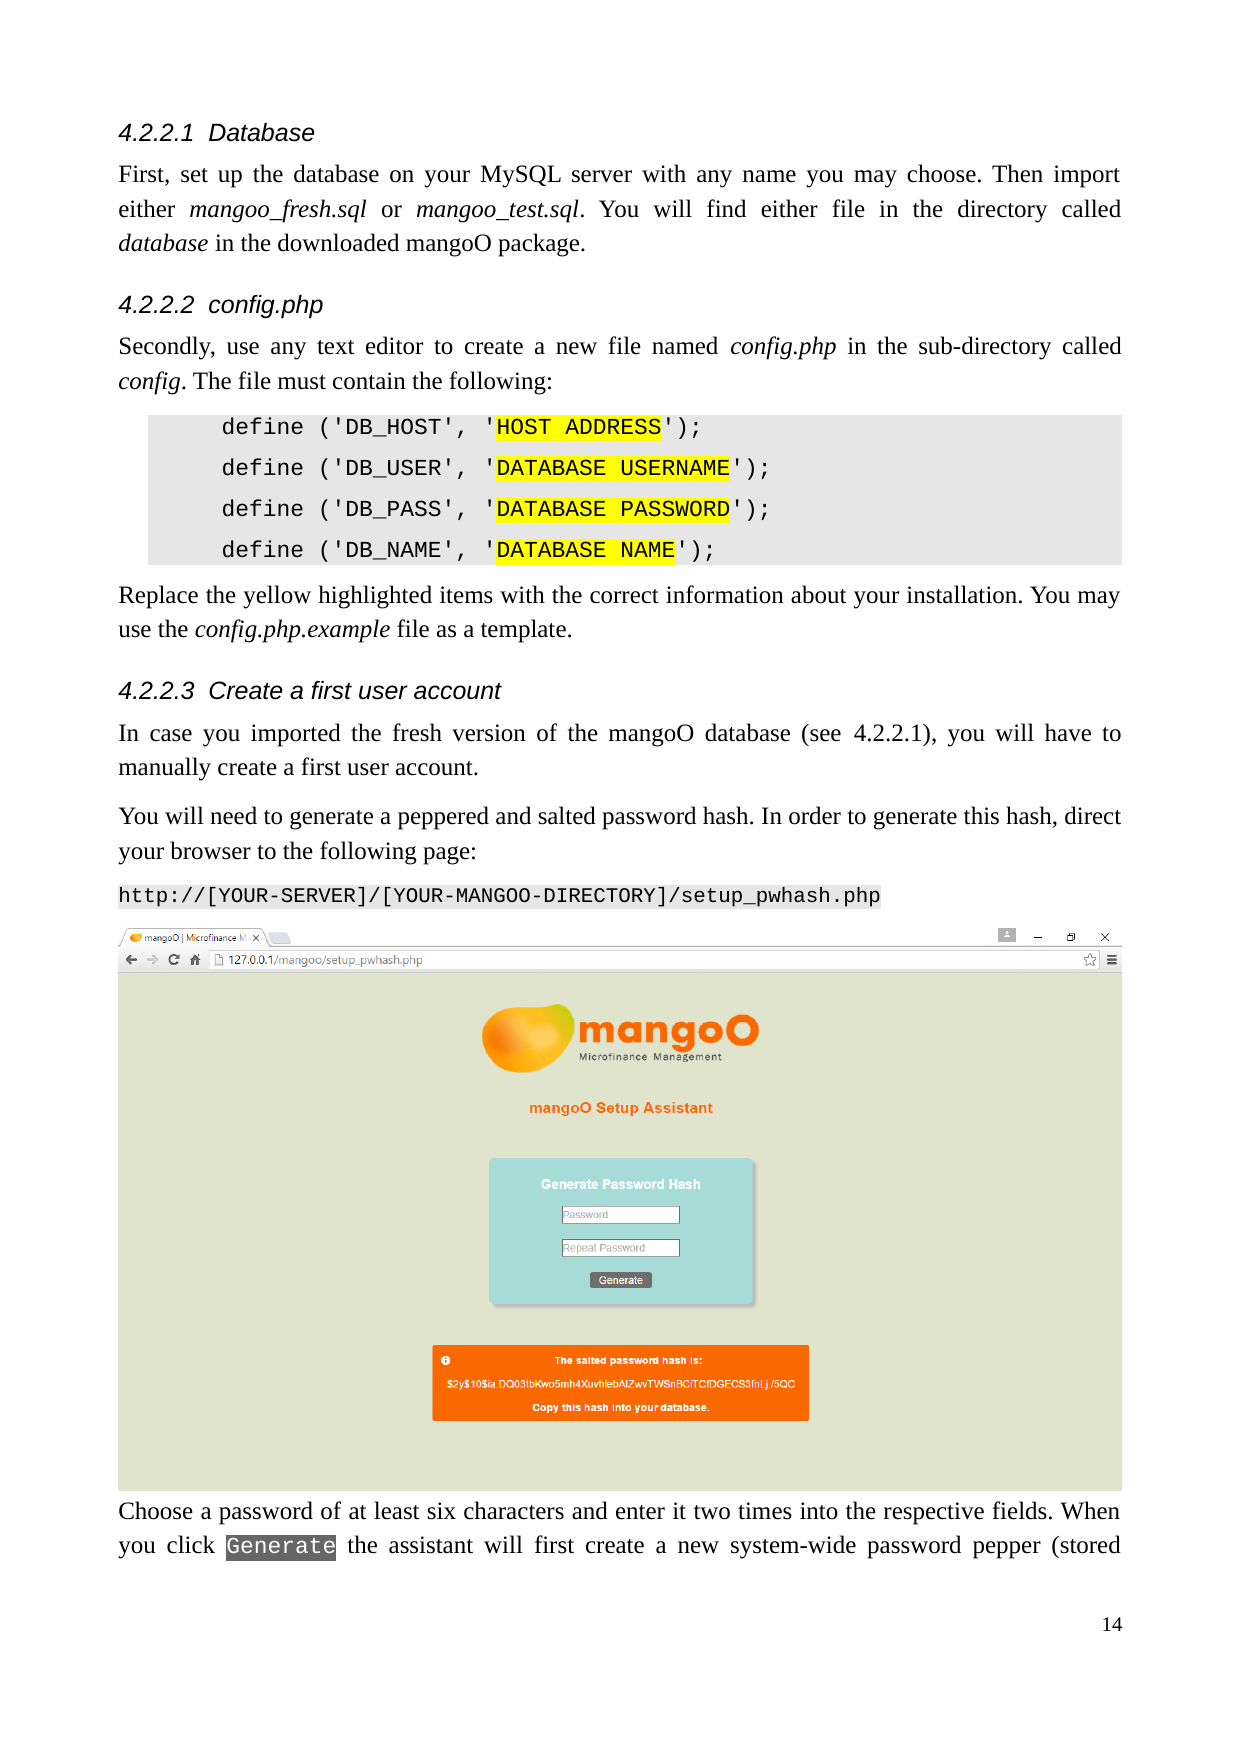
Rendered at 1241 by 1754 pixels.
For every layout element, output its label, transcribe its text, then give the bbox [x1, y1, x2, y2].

text Secondly, use any text editor to create a new file named config.php in the sub-directory called config. The file must contain the following: [118, 331, 1122, 394]
text Replace the yellow highlighted items with the correct information about your installation. You may use the config.php.example file as a template. [118, 580, 1122, 643]
subtitle config.php [118, 290, 1122, 319]
text define ('DB_NAME', 'DATABASE NAME'); [148, 539, 1122, 565]
subtitle Database [118, 118, 1122, 147]
text You will need to generate a peppered and salted password hash. In order to generate this hash, direct your browser to the following page: [118, 801, 1122, 864]
text First, set up the database on your MySQL server with any name you may choose. Then import either mangoo_fresh.sql or mangoo_test.sql. You will find either file in the directory called database in the downloaded mangoO package. [118, 159, 1122, 257]
text define ('DB_HOST', 'HOST ADDRESS'); [148, 415, 1122, 441]
picture [118, 928, 1123, 1491]
text define ('DB_PASS', 'DATABASE PASSWORD'); [148, 498, 1122, 523]
text http://[YOUR-SERVER]/[YOUR-MANGOO-DIRECTORY]/setup_pwhash.php [881, 885, 1122, 909]
subtitle Create a first user account [118, 676, 1122, 705]
text define ('DB_USER', 'DATABASE USERNAME'); [148, 456, 1122, 482]
text Choose a password of at least six characters and enter it two times into the respective fields. When you click Generate the assistant will first create a new system-wide password pepper (stored [118, 1491, 1122, 1561]
text In case you imported the fresh version of the mangoO database (see 4.2.2.1), you will have to manually create a first user account. [118, 718, 1122, 781]
